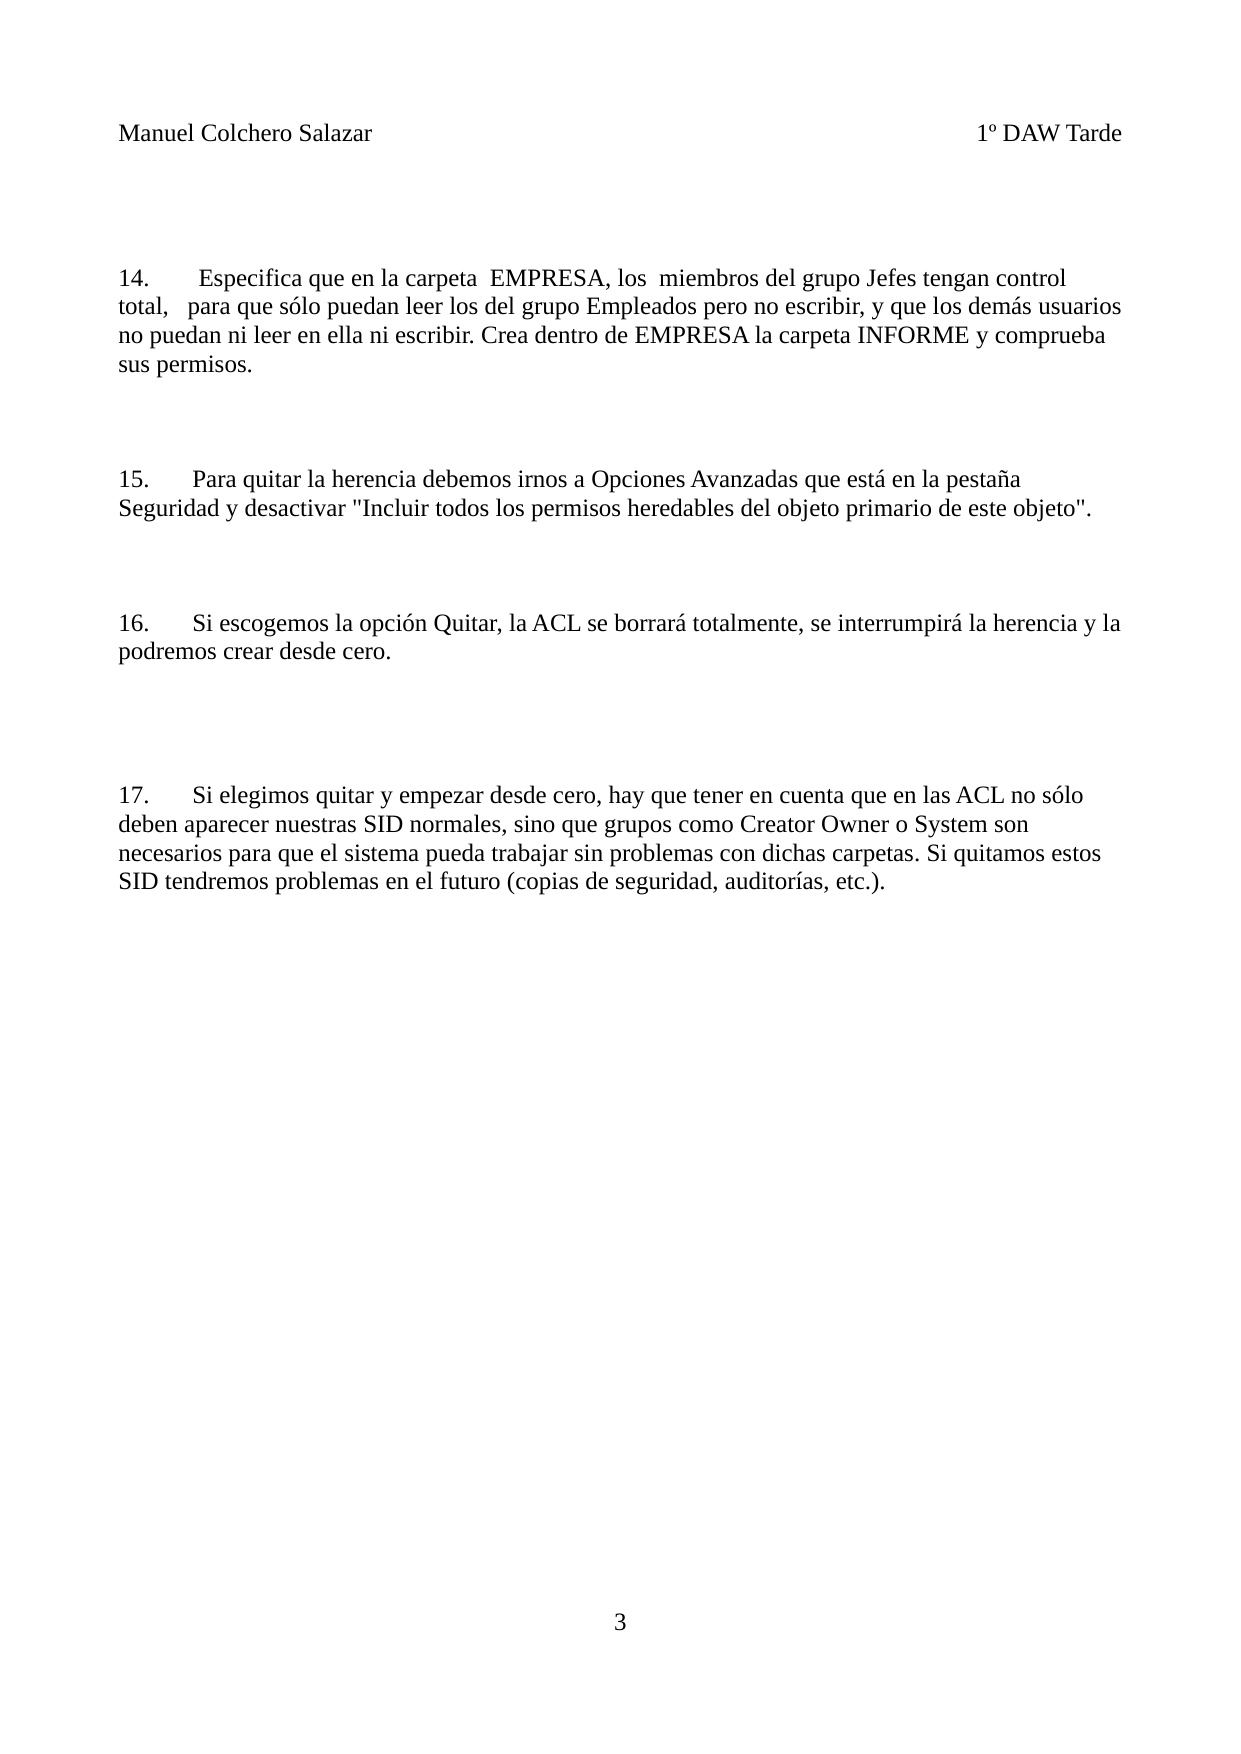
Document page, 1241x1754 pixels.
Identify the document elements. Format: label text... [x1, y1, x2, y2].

text 14. Especifica que en la carpeta EMPRESA, los miembros del grupo Jefes tengan control total, para que sólo puedan leer los del grupo Empleados pero no escribir, y que los demás usuarios no puedan ni leer en ella ni escribir. Crea dentro de EMPRESA la carpeta INFORME y comprueba sus permisos. [118, 263, 1122, 378]
text 16. Si escogemos la opción Quitar, la ACL se borrará totalmente, se interrumpirá la herencia y la podremos crear desde cero. [118, 608, 1122, 665]
text 17. Si elegimos quitar y empezar desde cero, hay que tener en cuenta que en las ACL no sólo deben aparecer nuestras SID normales, sino que grupos como Creator Owner o System son necesarios para que el sistema pueda trabajar sin problemas con dichas carpetas. Si quitamos estos SID tendremos problemas en el futuro (copias de seguridad, auditorías, etc.). [118, 780, 1122, 895]
text 15. Para quitar la herencia debemos irnos a Opciones Avanzadas que está en la pestaña Seguridad y desactivar "Incluir todos los permisos heredables del objeto primario de este objeto". [118, 464, 1122, 521]
